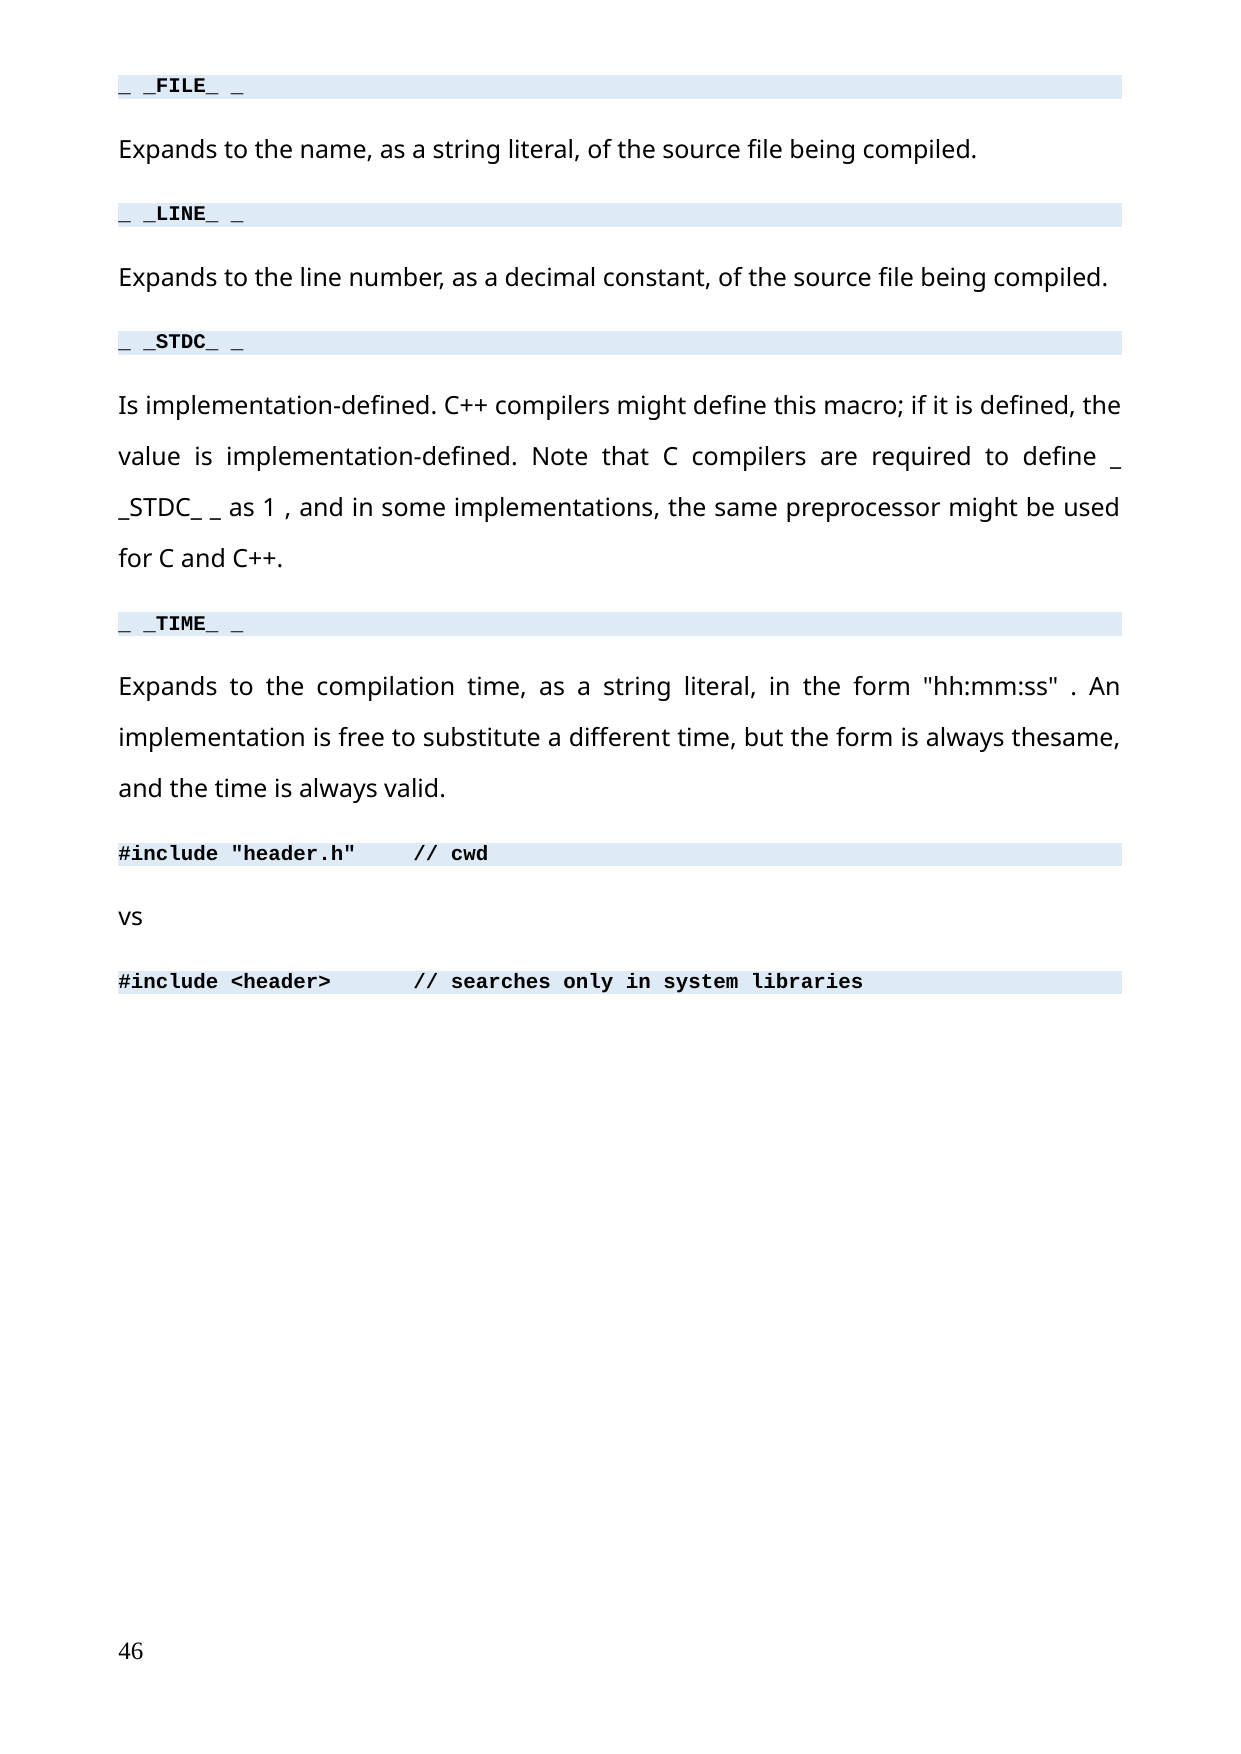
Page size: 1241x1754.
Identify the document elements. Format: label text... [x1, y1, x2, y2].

text _ _FILE_ _ [118, 75, 1122, 99]
text Expands to the line number, as a decimal constant, of the source file being compiled. [118, 259, 1122, 293]
text vs [118, 899, 1122, 933]
text Is implementation-defined. C++ compilers might define this macro; if it is defined, the value is implementation-defined. Note that C compilers are required to define _ _STDC_ _ as 1 , and in some implementations, the same preprocessor might be used for C and C++. [118, 387, 1122, 575]
text #include "header.h" // cwd [118, 843, 1122, 866]
text Expands to the name, as a string literal, of the source file being compiled. [118, 131, 1122, 165]
text _ _LINE_ _ [118, 203, 1122, 227]
text #include <header> // searches only in system libraries [118, 971, 1122, 994]
text _ _STDC_ _ [118, 331, 1122, 355]
text _ _TIME_ _ [118, 612, 1122, 636]
text Expands to the compilation time, as a string literal, in the form "hh:mm:ss" . An implementation is free to substitute a different time, but the form is always thesame, and the time is always valid. [118, 669, 1122, 805]
